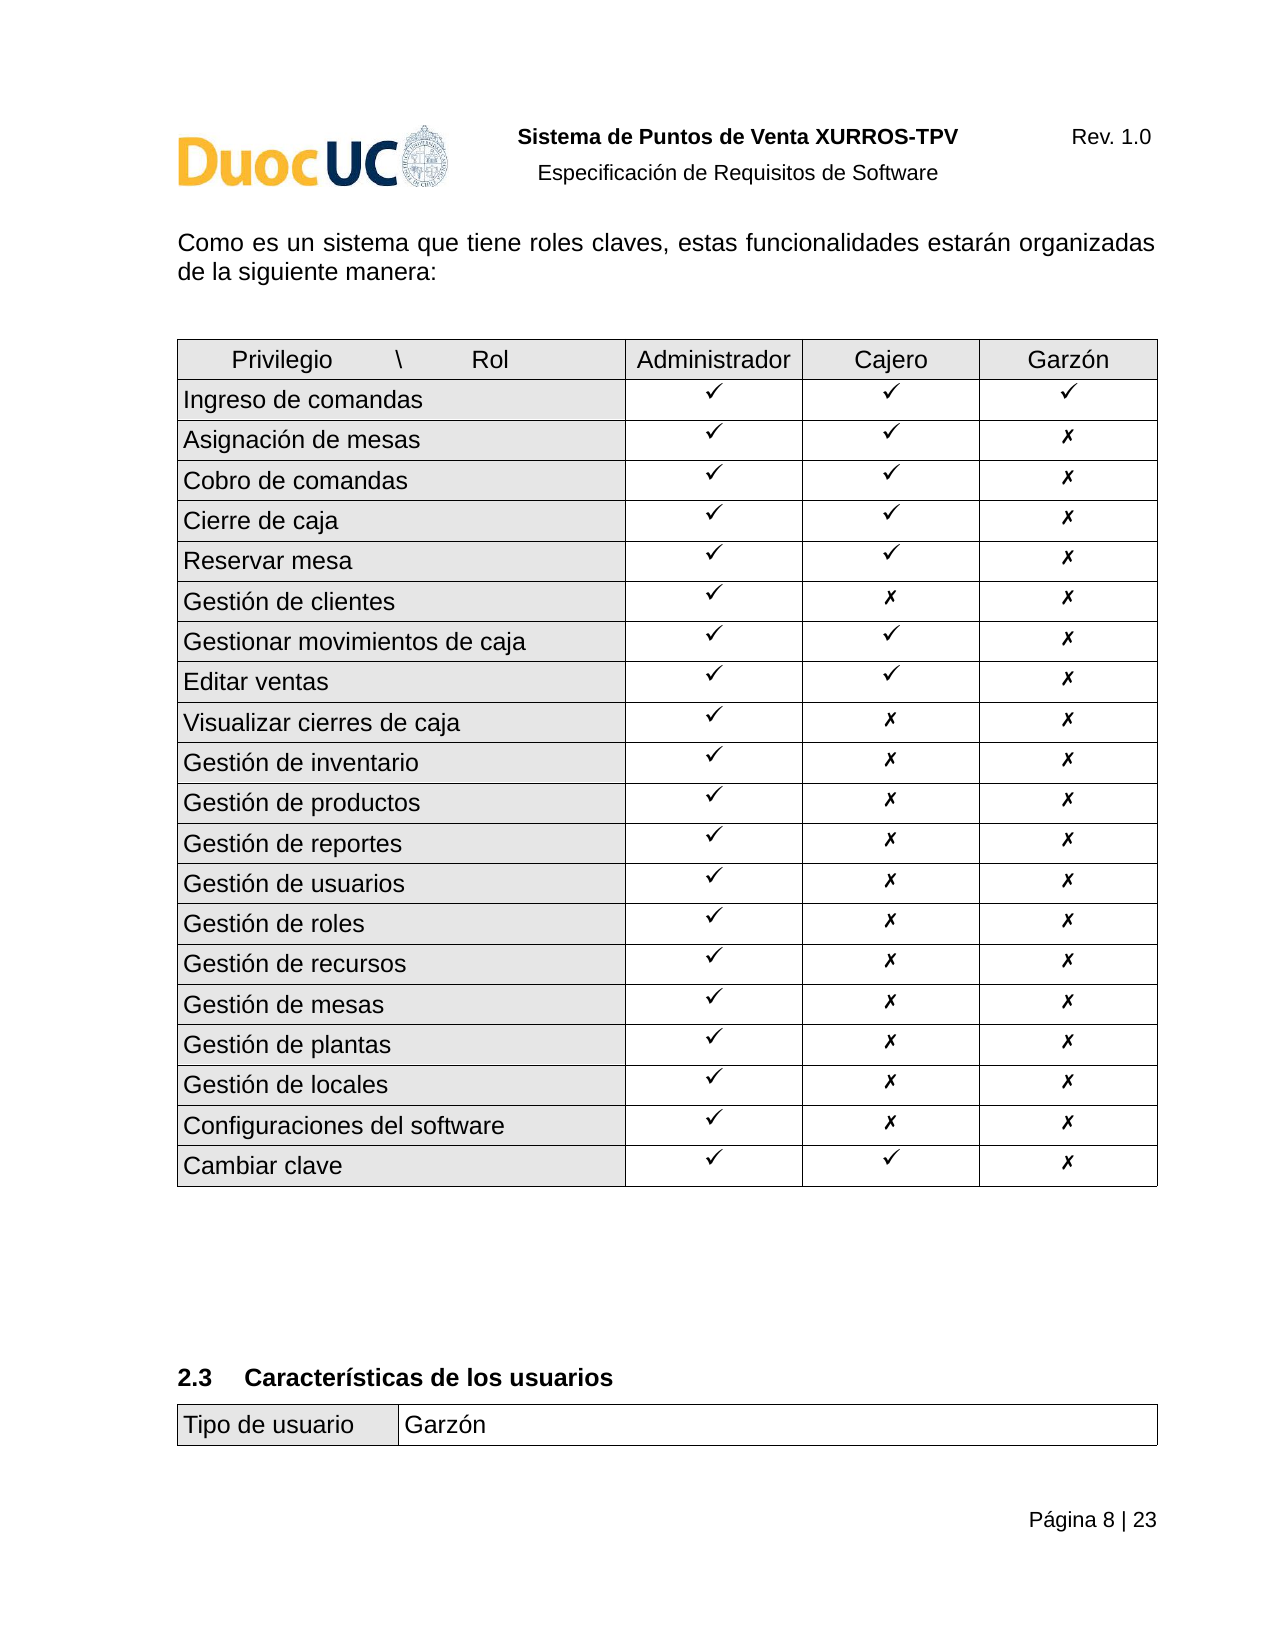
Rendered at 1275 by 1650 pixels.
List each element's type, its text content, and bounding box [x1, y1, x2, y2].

table_cell  [626, 662, 802, 702]
table_cell  [980, 622, 1157, 661]
table_header Tipo de usuario [178, 1405, 398, 1445]
table_cell Gestionar movimientos de caja [178, 622, 625, 661]
table_cell Reservar mesa [178, 542, 625, 581]
table_cell  [980, 985, 1157, 1024]
table_cell  [980, 380, 1157, 419]
table_header Garzón [980, 340, 1157, 379]
table_header Administrador [626, 340, 802, 379]
table_cell  [803, 380, 979, 419]
table_cell  [980, 784, 1157, 823]
table_cell  [626, 743, 802, 782]
table_cell  [626, 380, 802, 419]
table_cell  [626, 703, 802, 742]
table_cell  [803, 542, 979, 581]
table_cell Gestión de usuarios [178, 864, 625, 903]
table_cell  [803, 945, 979, 984]
table_cell Editar ventas [178, 662, 625, 702]
table_cell  [980, 421, 1157, 460]
table_cell  [803, 582, 979, 621]
table_cell  [626, 1146, 802, 1186]
table_cell  [803, 904, 979, 944]
table_cell  [803, 824, 979, 863]
table_cell  [626, 501, 802, 541]
table_cell  [980, 542, 1157, 581]
table_cell  [803, 864, 979, 903]
table_cell Gestión de plantas [178, 1025, 625, 1064]
table_cell Gestión de mesas [178, 985, 625, 1024]
table_header Cajero [803, 340, 979, 379]
table_cell  [626, 945, 802, 984]
table_cell  [803, 1066, 979, 1105]
table_cell Cierre de caja [178, 501, 625, 541]
table_cell  [626, 824, 802, 863]
table_cell  [803, 1146, 979, 1186]
table_cell  [803, 622, 979, 661]
table_cell  [803, 421, 979, 460]
picture [178, 125, 449, 187]
table_cell  [803, 501, 979, 541]
table_cell  [803, 1025, 979, 1064]
table_cell  [980, 824, 1157, 863]
table_cell  [626, 1106, 802, 1145]
table_cell  [803, 1106, 979, 1145]
table_cell Visualizar cierres de caja [178, 703, 625, 742]
table_cell  [626, 461, 802, 500]
table_cell  [626, 582, 802, 621]
table_cell  [803, 461, 979, 500]
table_cell  [980, 743, 1157, 782]
table_cell  [980, 1025, 1157, 1064]
table_cell Gestión de clientes [178, 582, 625, 621]
table_cell  [626, 864, 802, 903]
table_cell Configuraciones del software [178, 1106, 625, 1145]
table_cell Gestión de productos [178, 784, 625, 823]
table_cell  [626, 622, 802, 661]
table_cell Cambiar clave [178, 1146, 625, 1186]
table_cell  [626, 542, 802, 581]
table_cell Gestión de roles [178, 904, 625, 944]
table_cell  [980, 461, 1157, 500]
table_cell  [980, 1106, 1157, 1145]
table_cell  [803, 662, 979, 702]
table_cell Asignación de mesas [178, 421, 625, 460]
table_cell  [980, 1146, 1157, 1186]
table_cell  [980, 501, 1157, 541]
table_cell  [803, 985, 979, 1024]
table_cell Gestión de reportes [178, 824, 625, 863]
table_cell  [626, 904, 802, 944]
table_cell  [626, 784, 802, 823]
table_cell Gestión de inventario [178, 743, 625, 782]
text Como es un sistema que tiene roles claves, estas funcionalidades estarán organizadas de la siguiente manera: [177, 228, 1157, 285]
table_cell  [980, 904, 1157, 944]
subtitle Características de los usuarios [177, 1363, 1157, 1392]
table_cell  [980, 582, 1157, 621]
table_header Privilegio \ Rol [178, 340, 625, 379]
table_cell  [626, 421, 802, 460]
table_cell Cobro de comandas [178, 461, 625, 500]
table_cell  [803, 784, 979, 823]
table_cell  [980, 945, 1157, 984]
table_header Garzón [399, 1405, 1157, 1445]
table_cell Gestión de recursos [178, 945, 625, 984]
table_cell  [980, 864, 1157, 903]
table_cell  [626, 985, 802, 1024]
table_cell  [803, 703, 979, 742]
table_cell  [980, 703, 1157, 742]
table_cell  [980, 662, 1157, 702]
table_cell  [803, 743, 979, 782]
table_cell  [626, 1066, 802, 1105]
table_cell Gestión de locales [178, 1066, 625, 1105]
table_cell  [980, 1066, 1157, 1105]
table_cell Ingreso de comandas [178, 380, 625, 419]
table_cell  [626, 1025, 802, 1064]
